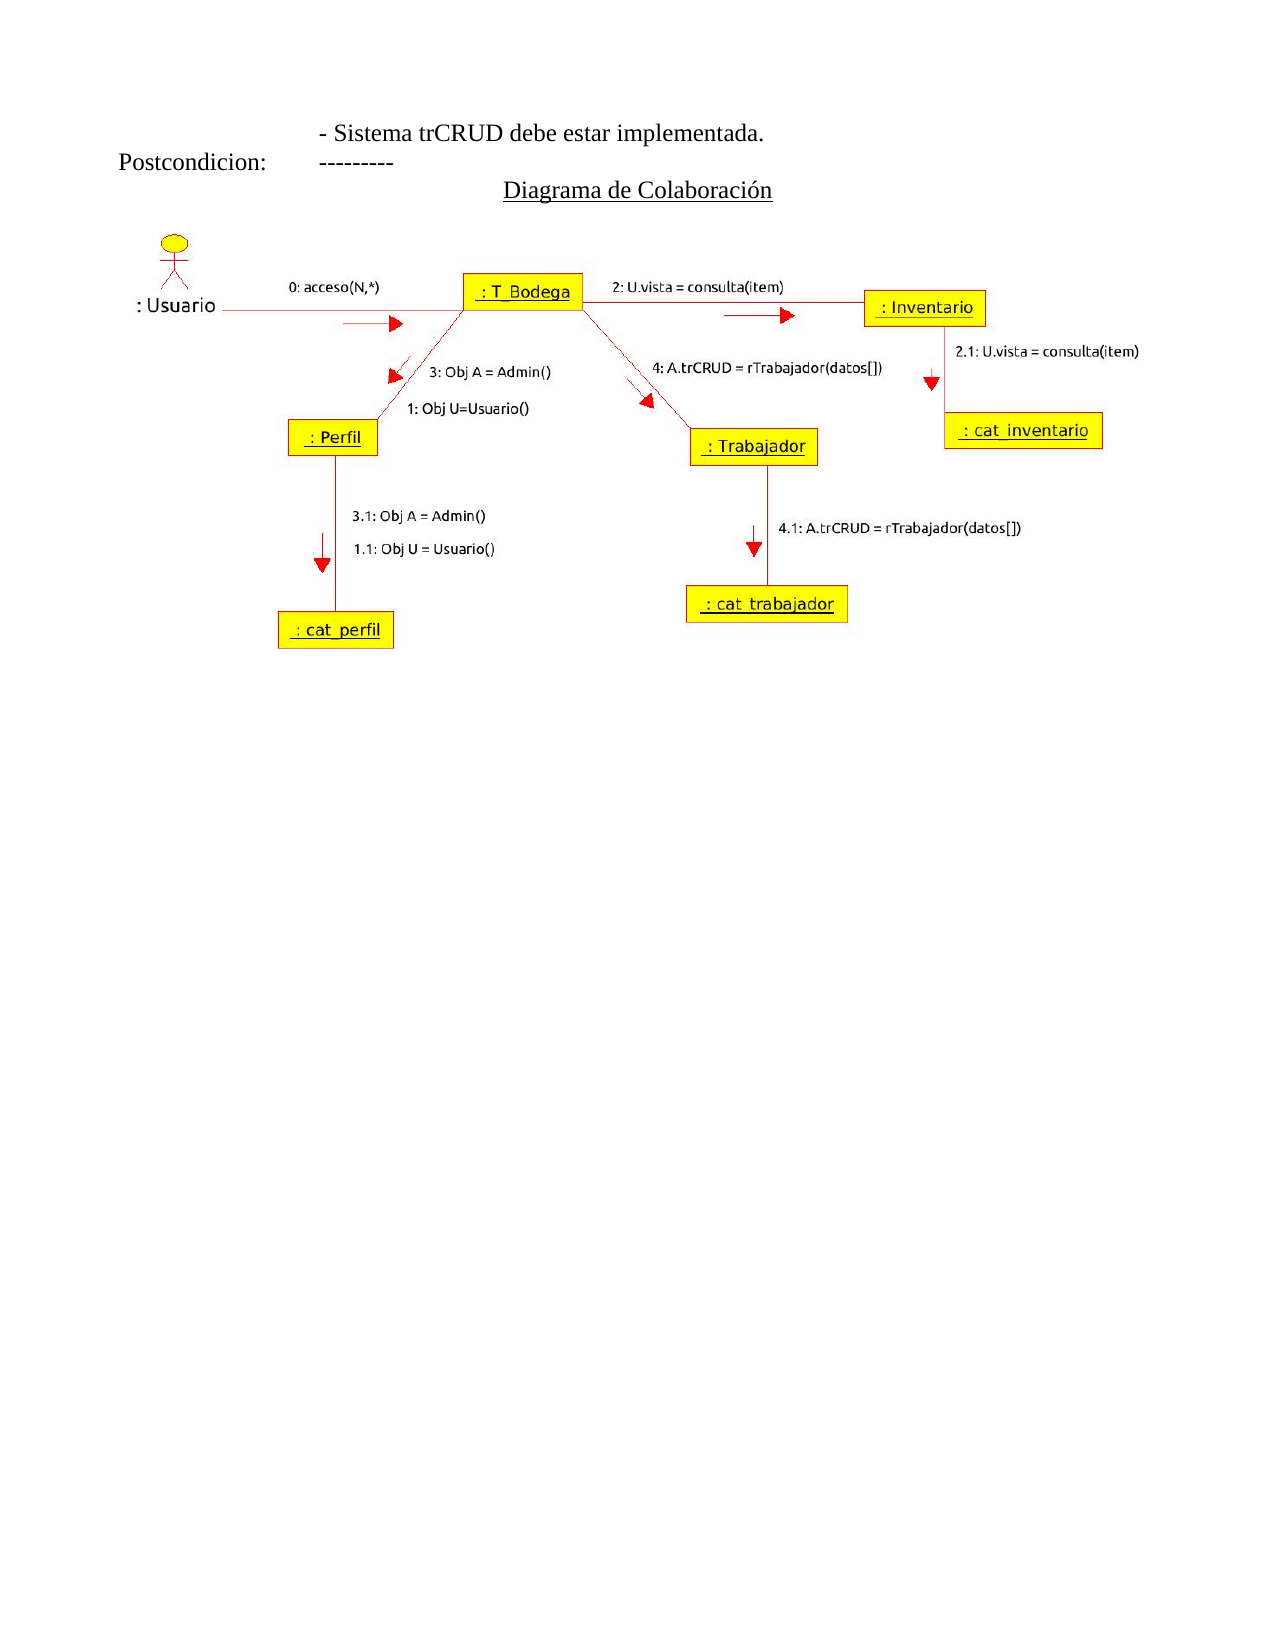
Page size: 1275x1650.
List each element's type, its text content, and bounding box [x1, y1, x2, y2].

text Postcondicion: --------- [118, 147, 1157, 176]
text Diagrama de Colaboración [118, 176, 1157, 204]
picture [124, 233, 1151, 649]
text - Sistema trCRUD debe estar implementada. [118, 118, 1157, 147]
